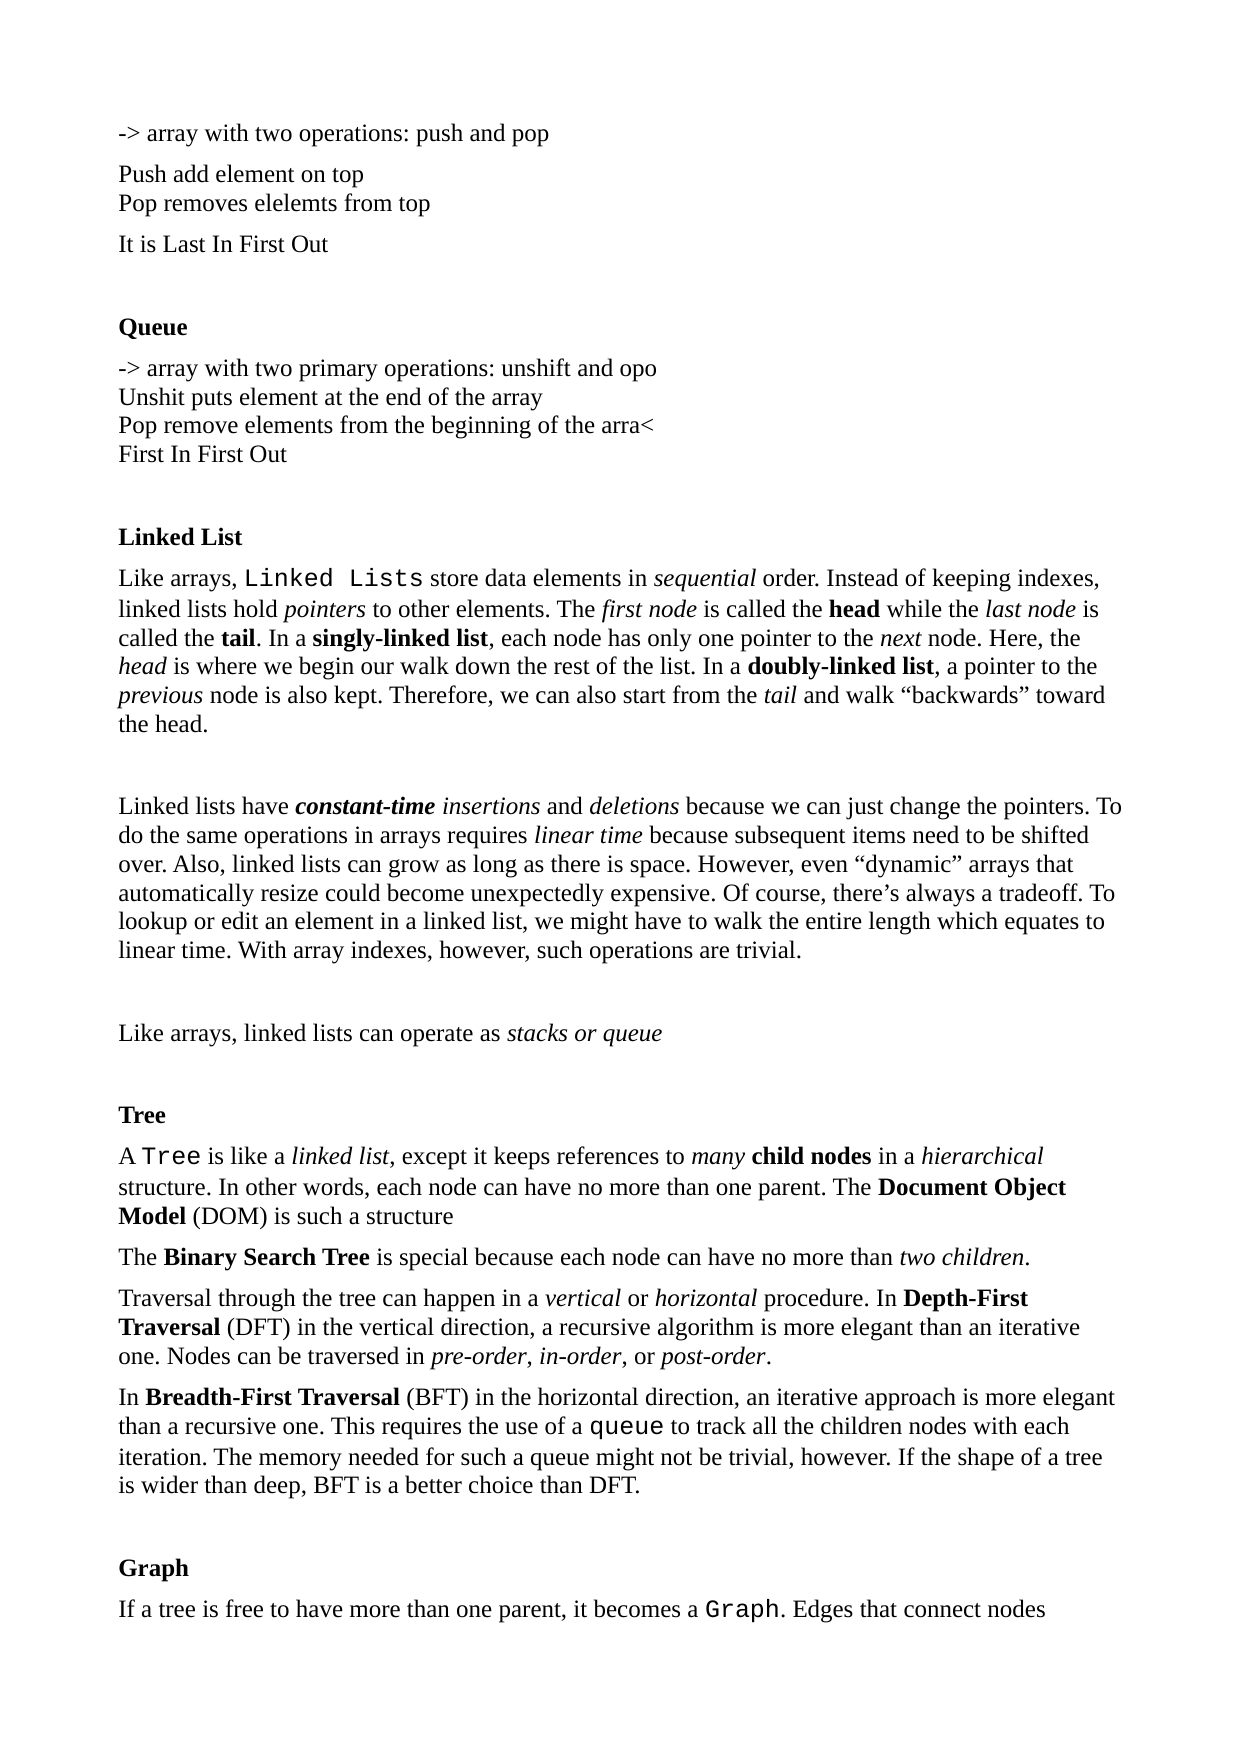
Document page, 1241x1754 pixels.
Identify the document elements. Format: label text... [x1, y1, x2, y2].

text Tree [118, 1100, 1122, 1129]
text -> array with two operations: push and pop [118, 118, 1122, 147]
text Queue [118, 312, 1122, 341]
text It is Last In First Out [118, 229, 1122, 258]
text The Binary Search Tree is special because each node can have no more than two children. [118, 1242, 1122, 1271]
text Linked List [118, 522, 1122, 551]
text Like arrays, linked lists can operate as stacks or queue [118, 1018, 1122, 1046]
text Linked lists have constant-time insertions and deletions because we can just change the pointers. To do the same operations in arrays requires linear time because subsequent items need to be shifted over. Also, linked lists can grow as long as there is space. However, even “dynamic” arrays that automatically resize could become unexpectedly expensive. Of course, there’s always a tradeoff. To lookup or edit an element in a linked list, we might have to walk the entire length which equates to linear time. With array indexes, however, such operations are trivial. [118, 791, 1122, 964]
text In Breadth-First Traversal (BFT) in the horizontal direction, an iterative approach is more elegant than a recursive one. This requires the use of a queue to track all the children nodes with each iteration. The memory needed for such a queue might not be trivial, however. If the shape of a tree is wider than deep, BFT is a better choice than DFT. [118, 1382, 1122, 1499]
text Graph [118, 1553, 1122, 1582]
text -> array with two primary operations: unshift and opo Unshit puts element at the end of the array Pop remove elements from the beginning of the arra< First In First Out [118, 353, 1122, 468]
text Like arrays, Linked Lists store data elements in sequential order. Instead of keeping indexes, linked lists hold pointers to other elements. The first node is called the head while the last node is called the tail. In a singly-linked list, each node has only one pointer to the next node. Here, the head is where we begin our walk down the rest of the list. In a doubly-linked list, a pointer to the previous node is also kept. Therefore, we can also start from the tail and walk “backwards” toward the head. [118, 563, 1122, 738]
text A Tree is like a linked list, except it keeps references to many child nodes in a hierarchical structure. In other words, each node can have no more than one parent. The Document Object Model (DOM) is such a structure [118, 1141, 1122, 1230]
text If a tree is free to have more than one parent, it becomes a Graph. Edges that connect nodes [118, 1594, 1122, 1625]
text Traversal through the tree can happen in a vertical or horizontal procedure. In Depth-First Traversal (DFT) in the vertical direction, a recursive algorithm is more elegant than an iterative one. Nodes can be traversed in pre-order, in-order, or post-order. [118, 1283, 1122, 1370]
text Push add element on top Pop removes elelemts from top [118, 159, 1122, 217]
